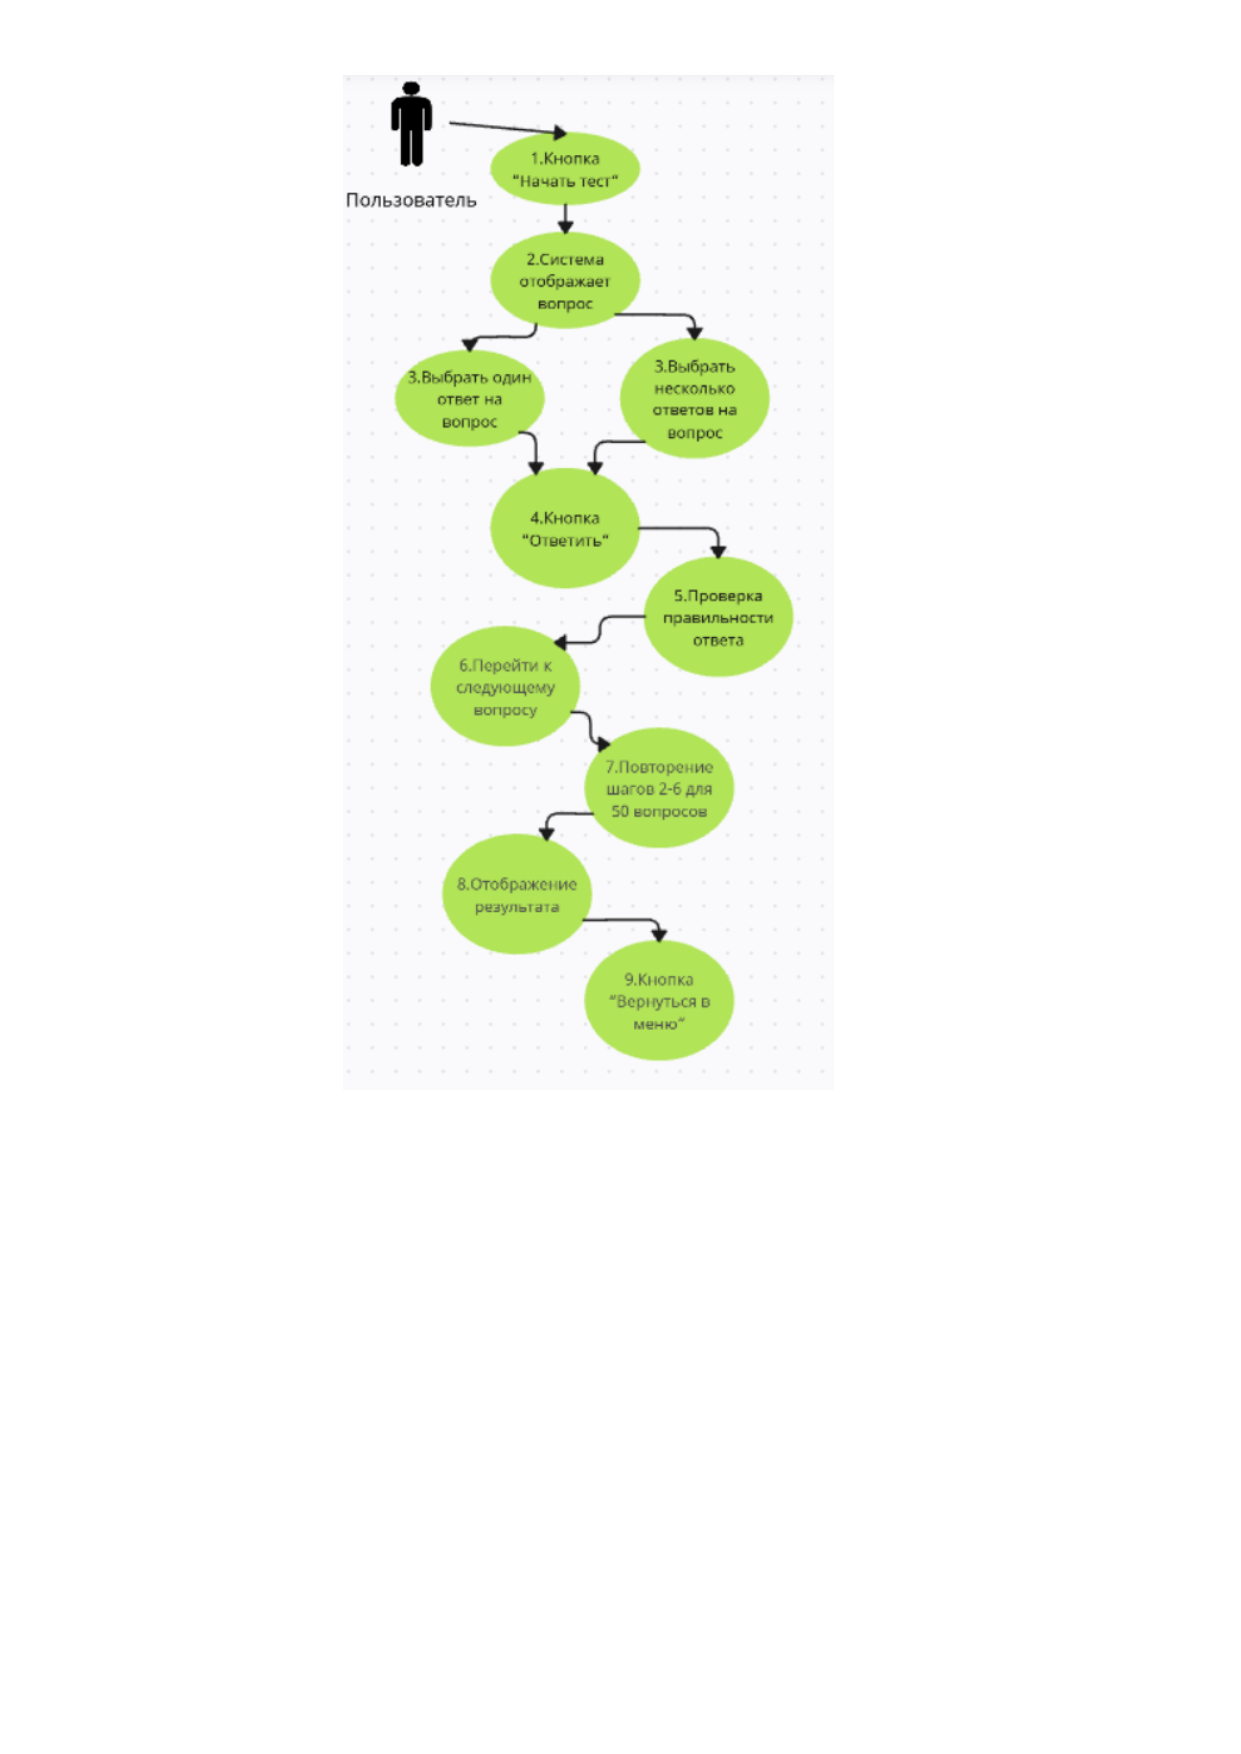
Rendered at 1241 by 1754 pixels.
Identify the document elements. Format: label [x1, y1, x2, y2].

picture [342, 75, 834, 1090]
